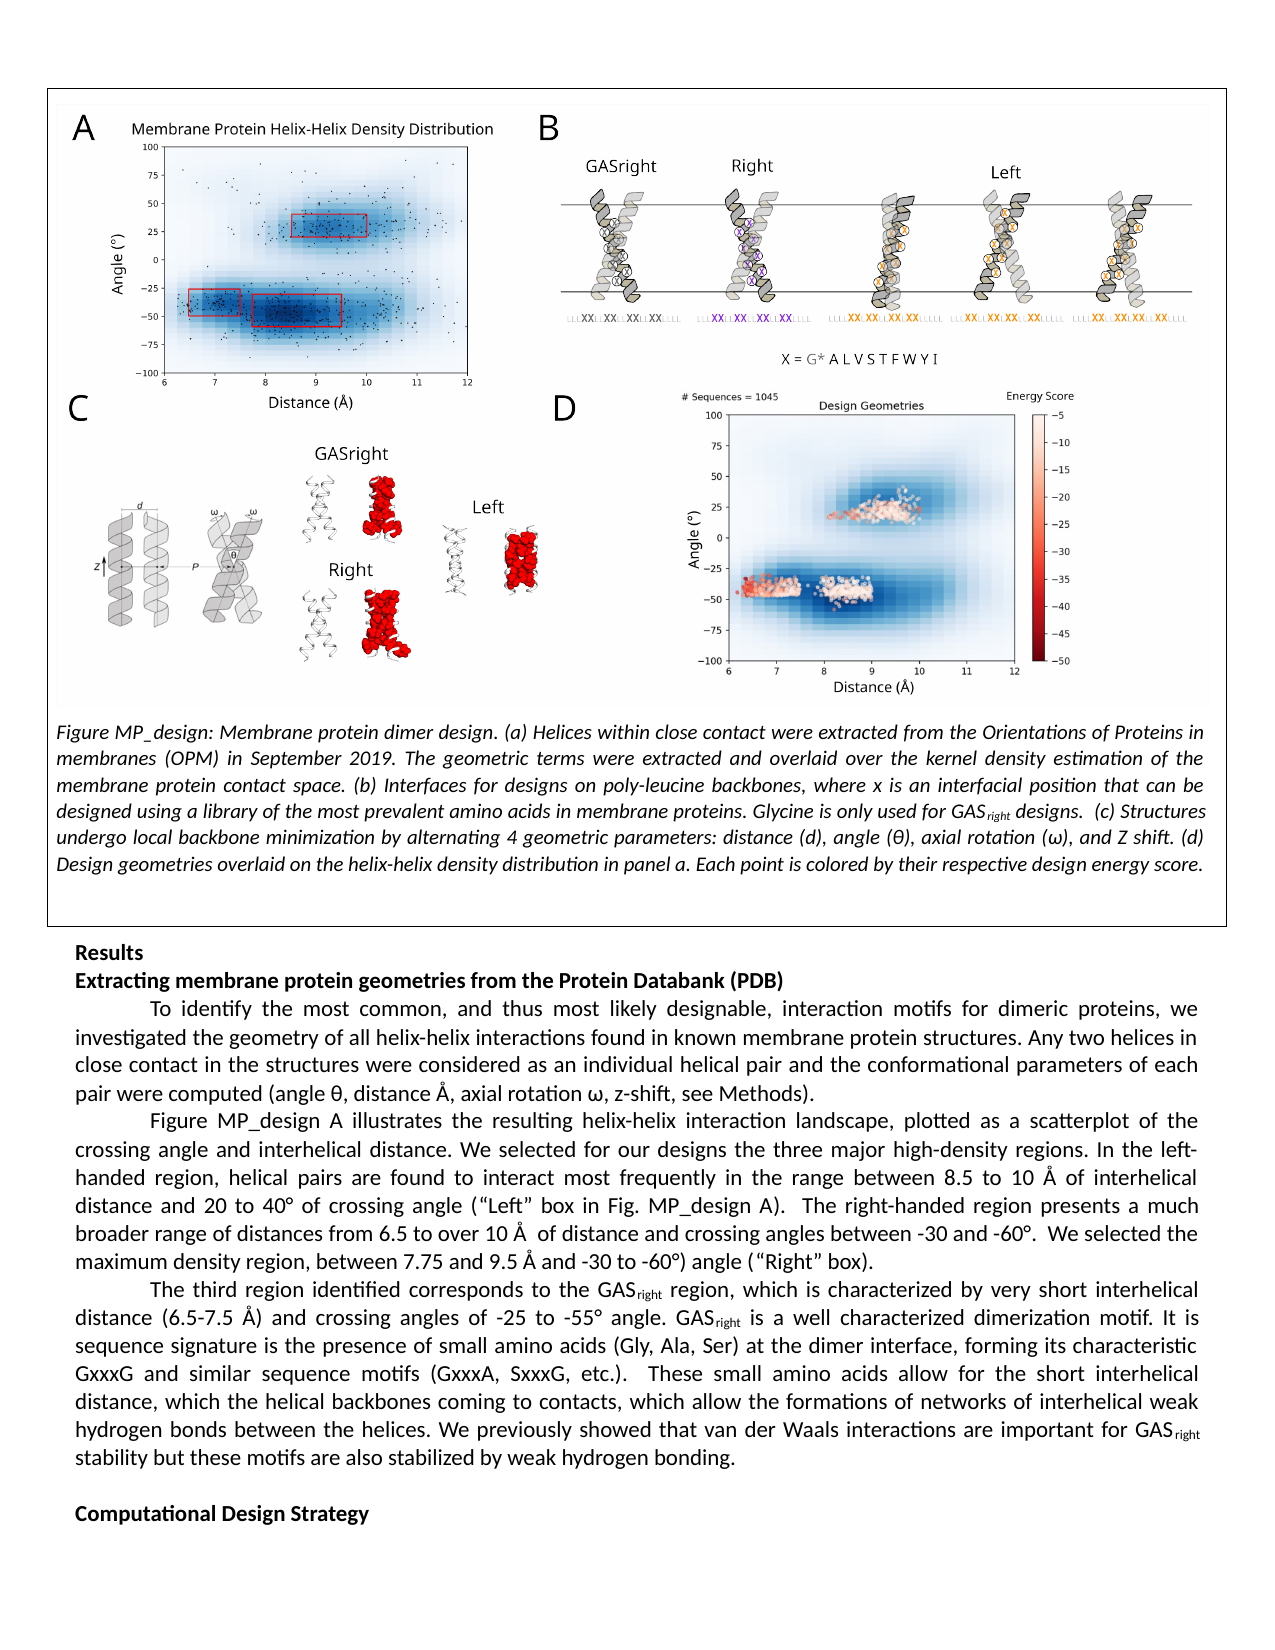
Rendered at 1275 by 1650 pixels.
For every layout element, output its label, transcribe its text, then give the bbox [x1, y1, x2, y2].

text Extracting membrane protein geometries from the Protein Databank (PDB) [75, 967, 1200, 994]
text The third region identified corresponds to the GASright region, which is characterized by very short interhelical distance (6.5-7.5 Å) and crossing angles of -25 to -55° angle. GASright is a well characterized dimerization motif. It is sequence signature is the presence of small amino acids (Gly, Ala, Ser) at the dimer interface, forming its characteristic GxxxG and similar sequence motifs (GxxxA, SxxxG, etc.). These small amino acids allow for the short interhelical distance, which the helical backbones coming to contacts, which allow the formations of networks of interhelical weak hydrogen bonds between the helices. We previously showed that van der Waals interactions are important for GASright stability but these motifs are also stabilized by weak hydrogen bonding. [75, 1275, 1200, 1471]
text Computational Design Strategy [75, 1499, 1200, 1527]
text To identify the most common, and thus most likely designable, interaction motifs for dimeric proteins, we investigated the geometry of all helix-helix interactions found in known membrane protein structures. Any two helices in close contact in the structures were considered as an individual helical pair and the conformational parameters of each pair were computed (angle θ, distance Å, axial rotation ω, z-shift, see Methods). [75, 994, 1200, 1107]
text Figure MP_design A illustrates the resulting helix-helix interaction landscape, plotted as a scatterplot of the crossing angle and interhelical distance. We selected for our designs the three major high-density regions. In the left-handed region, helical pairs are found to interact most frequently in the range between 8.5 to 10 Å of interhelical distance and 20 to 40° of crossing angle (“Left” box in Fig. MP_design A). The right-handed region presents a much broader range of distances from 6.5 to over 10 Å of distance and crossing angles between -30 and -60°. We selected the maximum density region, between 7.75 and 9.5 Å and -30 to -60°) angle (“Right” box). [75, 1107, 1200, 1275]
text [75, 75, 1200, 87]
picture [56, 104, 1209, 706]
text Results [75, 927, 1200, 967]
text Figure MP_design: Membrane protein dimer design. (a) Helices within close contact were extracted from the Orientations of Proteins in membranes (OPM) in September 2019. The geometric terms were extracted and overlaid over the kernel density estimation of the membrane protein contact space. (b) Interfaces for designs on poly-leucine backbones, where x is an interfacial position that can be designed using a library of the most prevalent amino acids in membrane proteins. Glycine is only used for GASright designs. (c) Structures undergo local backbone minimization by alternating 4 geometric parameters: distance (d), angle (θ), axial rotation (ω), and Z shift. (d) Design geometries overlaid on the helix-helix density distribution in panel a. Each point is colored by their respective design energy score. [56, 706, 1206, 876]
